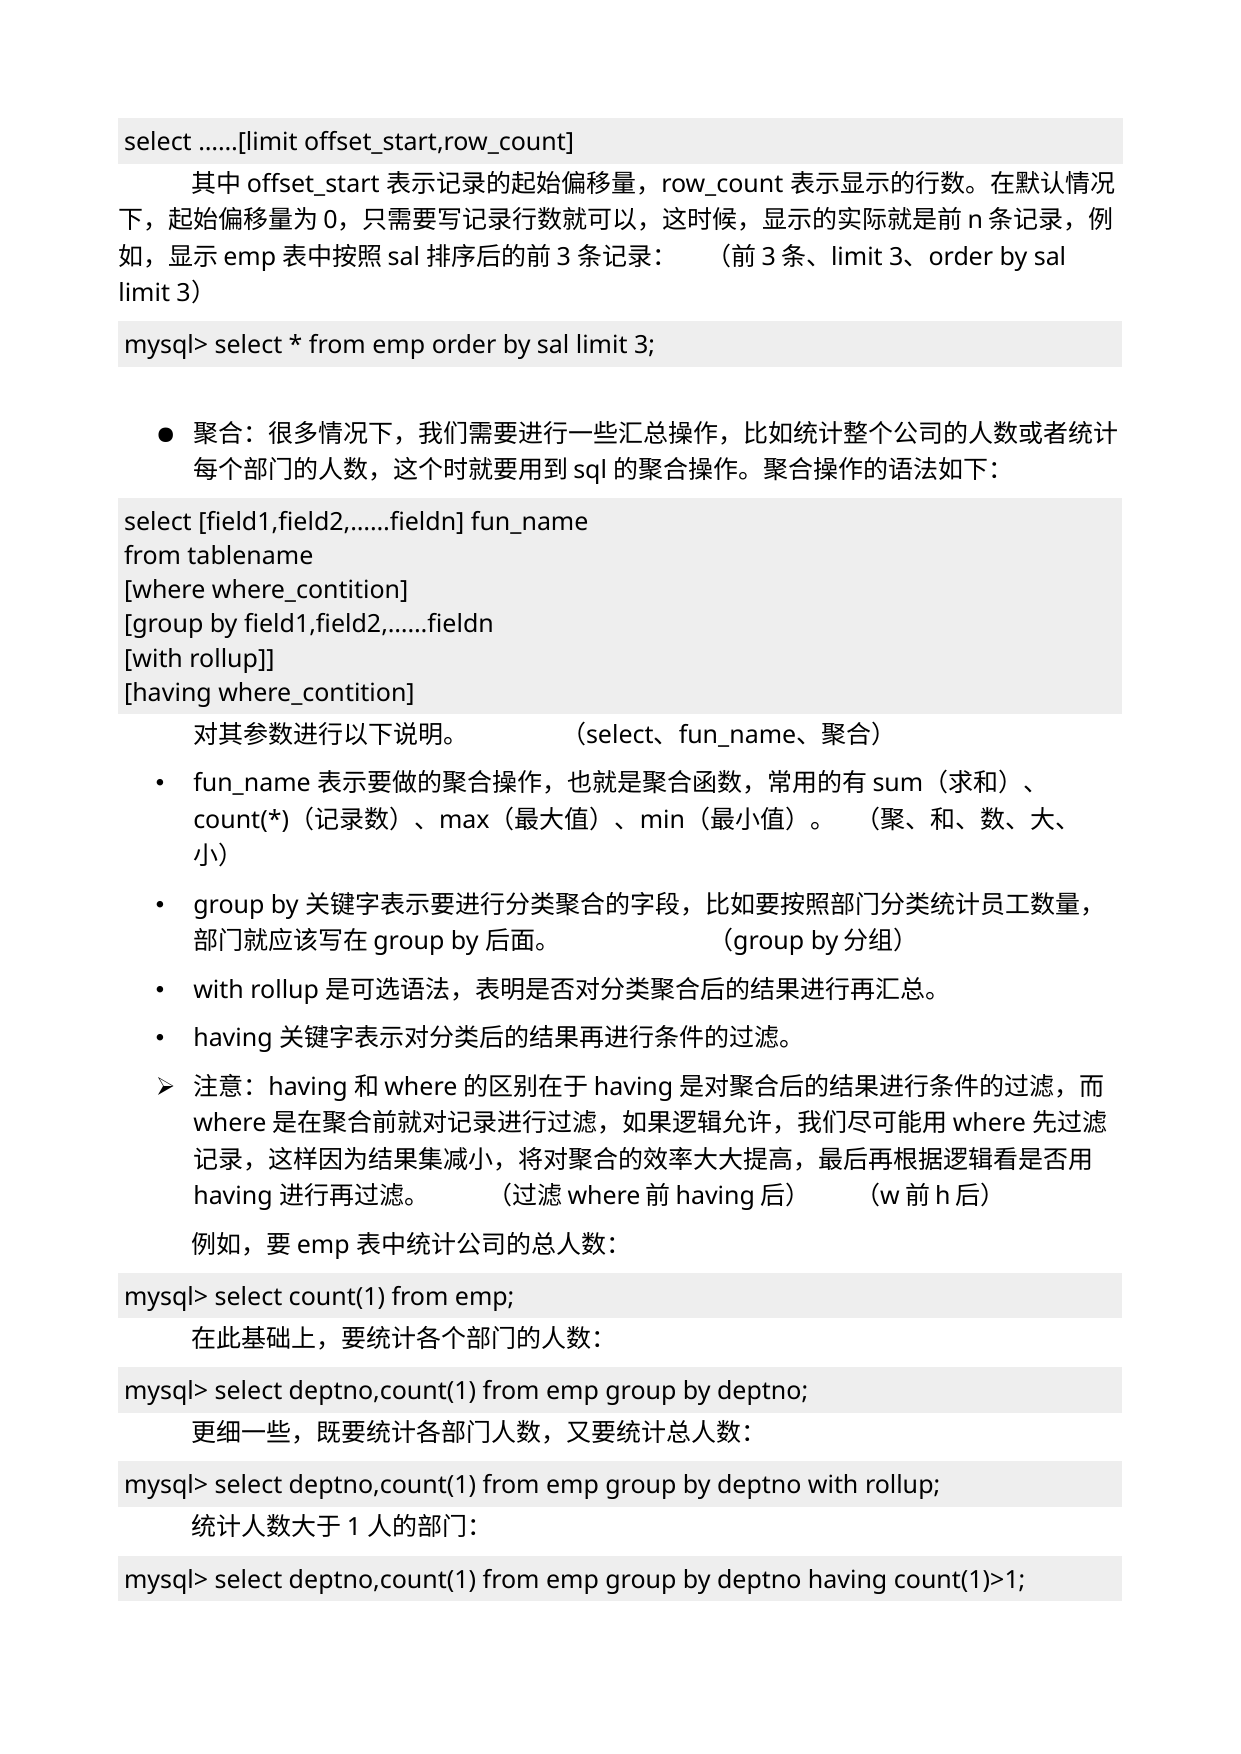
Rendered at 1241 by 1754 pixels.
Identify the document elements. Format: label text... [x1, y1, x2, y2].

list 注意：having 和where 的区别在于having 是对聚合后的结果进行条件的过滤，而where 是在聚合前就对记录进行过滤，如果逻辑允许，我们尽可能用where 先过滤记录，这样因为结果集减小，将对聚合的效率大大提高，最后再根据逻辑看是否用having 进行再过滤。 （过滤where前having后） （w前h后） [156, 1067, 1122, 1212]
table_header mysql> select count(1) from emp; [118, 1273, 1122, 1318]
list fun_name 表示要做的聚合操作，也就是聚合函数，常用的有sum（求和）、count(*)（记录数）、max（最大值）、min（最小值）。 （聚、和、数、大、小） [156, 763, 1122, 872]
list having 关键字表示对分类后的结果再进行条件的过滤。 [156, 1018, 1122, 1054]
text 其中offset_start 表示记录的起始偏移量，row_count 表示显示的行数。在默认情况下，起始偏移量为0，只需要写记录行数就可以，这时候，显示的实际就是前n条记录，例如，显示emp 表中按照sal 排序后的前3 条记录： （前3条、limit 3、order by sal limit 3） [118, 164, 1122, 309]
list 对其参数进行以下说明。 （select、fun_name、聚合） [156, 714, 1122, 750]
table_header mysql> select deptno,count(1) from emp group by deptno with rollup; [118, 1461, 1122, 1507]
text 统计人数大于1 人的部门： [118, 1507, 1122, 1543]
table_header mysql> select deptno,count(1) from emp group by deptno having count(1)>1; [118, 1556, 1122, 1601]
text 更细一些，既要统计各部门人数，又要统计总人数： [118, 1413, 1122, 1449]
text 在此基础上，要统计各个部门的人数： [118, 1318, 1122, 1354]
list 聚合：很多情况下，我们需要进行一些汇总操作，比如统计整个公司的人数或者统计每个部门的人数，这个时就要用到sql 的聚合操作。聚合操作的语法如下： [156, 413, 1122, 486]
list with rollup 是可选语法，表明是否对分类聚合后的结果进行再汇总。 [156, 969, 1122, 1005]
table_header mysql> select * from emp order by sal limit 3; [118, 321, 1122, 367]
table_header mysql> select deptno,count(1) from emp group by deptno; [118, 1367, 1122, 1413]
table_header select [field1,field2,……fieldn] fun_name from tablename [where where_contition] [group by field1,field2,……fieldn [with rollup]] [having where_contition] [118, 498, 1122, 714]
list group by 关键字表示要进行分类聚合的字段，比如要按照部门分类统计员工数量，部门就应该写在group by 后面。 （group by分组） [156, 884, 1122, 957]
table_header select ……[limit offset_start,row_count] [118, 118, 1123, 164]
text 例如，要emp 表中统计公司的总人数： [118, 1224, 1122, 1260]
